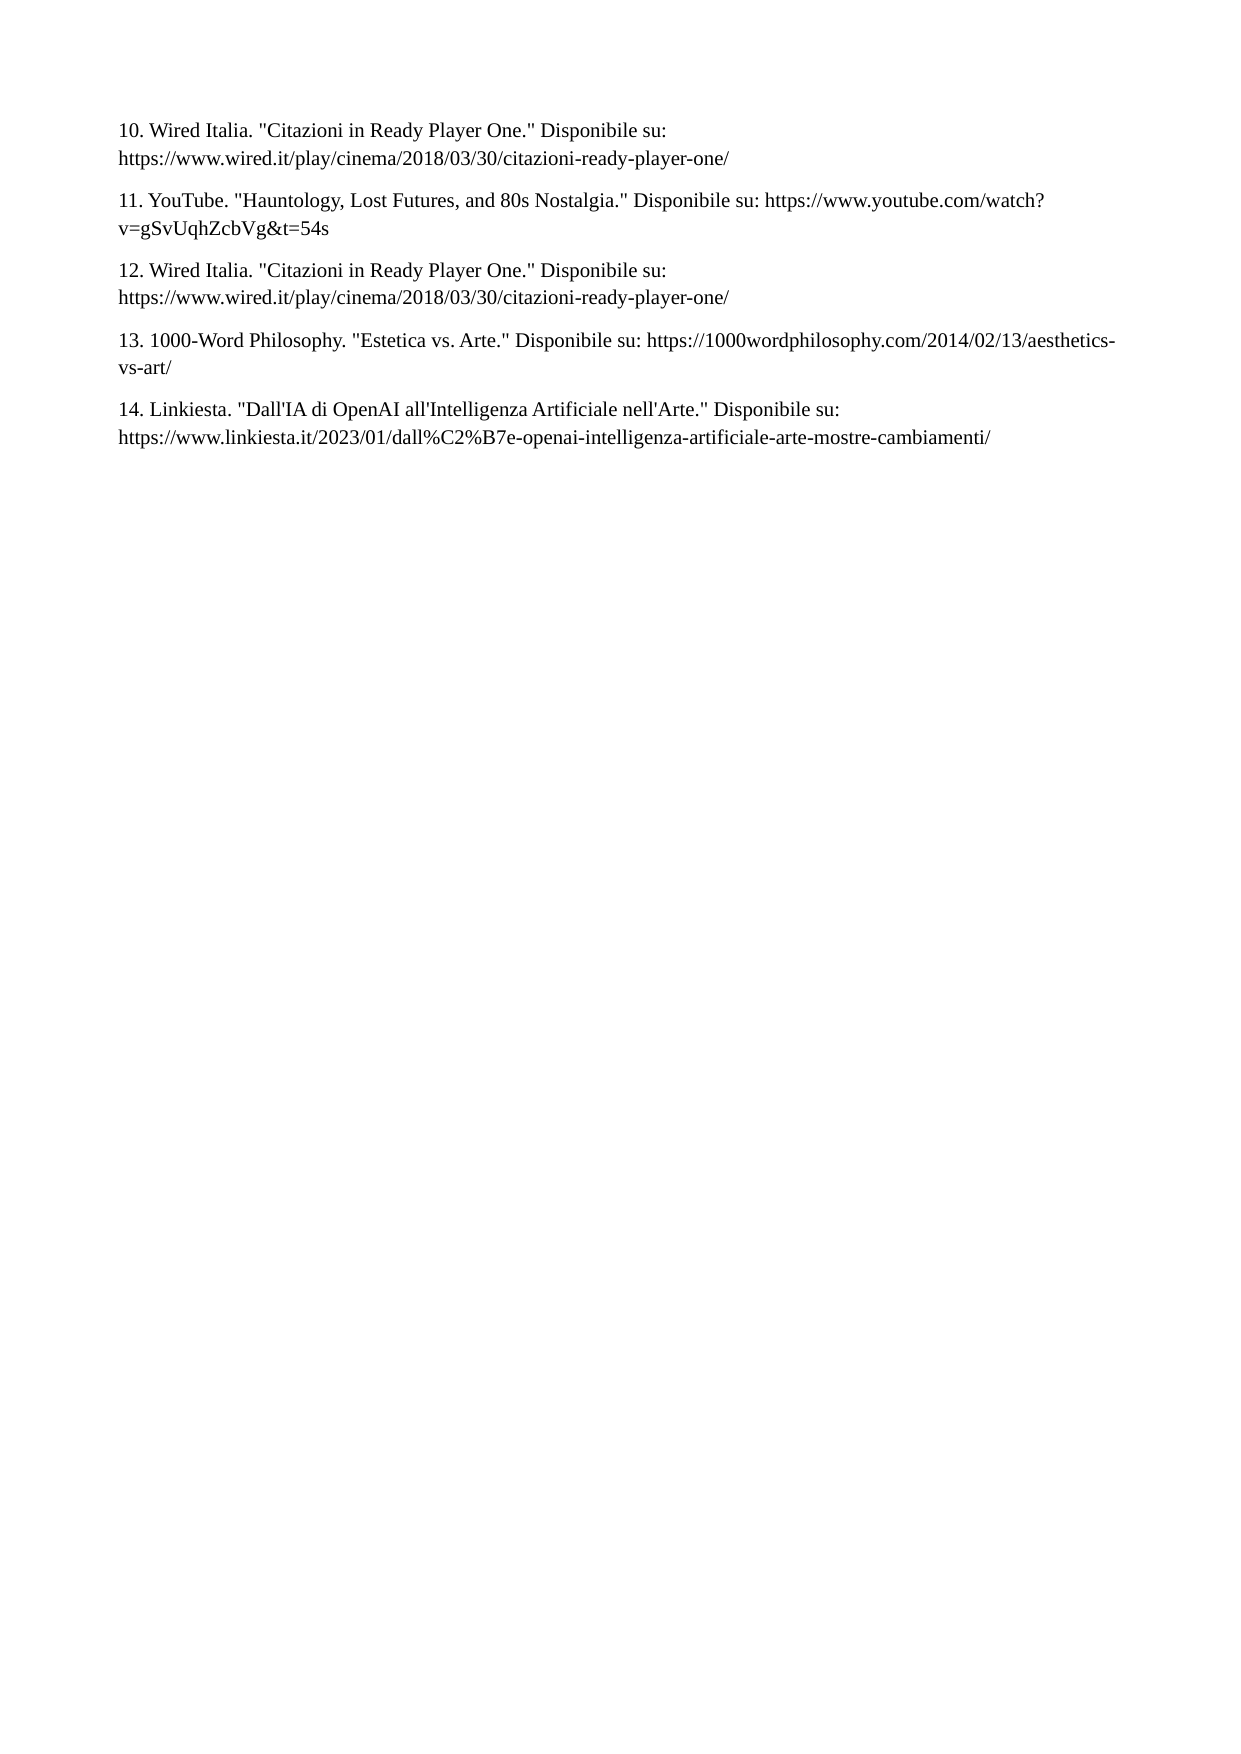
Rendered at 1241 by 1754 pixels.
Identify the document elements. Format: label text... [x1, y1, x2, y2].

text 12. Wired Italia. "Citazioni in Ready Player One." Disponibile su: https://www.wired.it/play/cinema/2018/03/30/citazioni-ready-player-one/ [118, 258, 1122, 309]
text 10. Wired Italia. "Citazioni in Ready Player One." Disponibile su: https://www.wired.it/play/cinema/2018/03/30/citazioni-ready-player-one/ [118, 118, 1122, 170]
text 14. Linkiesta. "Dall'IA di OpenAI all'Intelligenza Artificiale nell'Arte." Disponibile su: https://www.linkiesta.it/2023/01/dall%C2%B7e-openai-intelligenza-artificiale-arte-mostre-cambiamenti/ [118, 397, 1122, 449]
text 13. 1000-Word Philosophy. "Estetica vs. Arte." Disponibile su: https://1000wordphilosophy.com/2014/02/13/aesthetics-vs-art/ [118, 327, 1122, 379]
text 11. YouTube. "Hauntology, Lost Futures, and 80s Nostalgia." Disponibile su: https://www.youtube.com/watch?v=gSvUqhZcbVg&t=54s [118, 188, 1122, 239]
